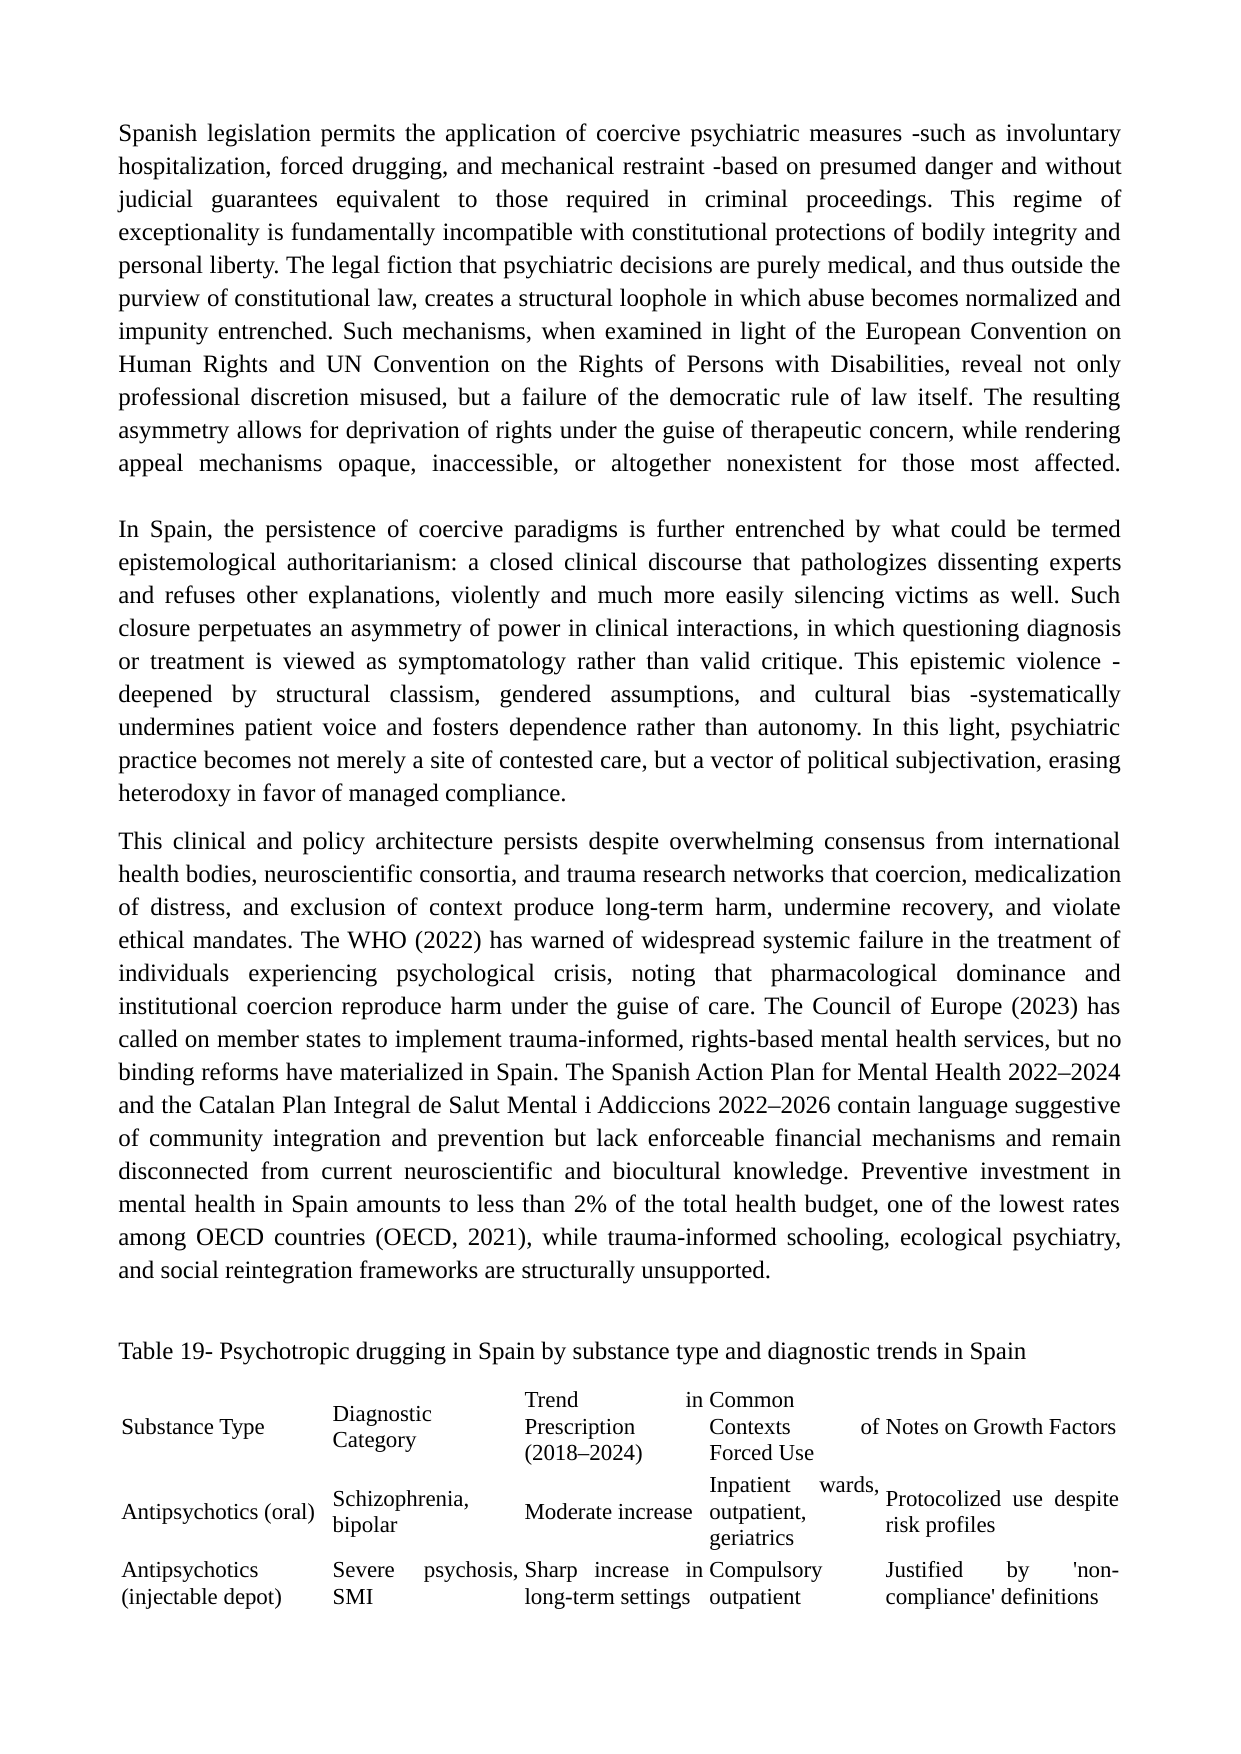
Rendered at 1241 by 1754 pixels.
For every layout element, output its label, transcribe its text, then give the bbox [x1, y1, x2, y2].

table_cell Compulsory outpatient [706, 1554, 882, 1612]
table_cell Schizophrenia, bipolar [330, 1469, 521, 1553]
table_header Common Contexts of Forced Use [706, 1384, 882, 1468]
table_header Diagnostic Category [330, 1384, 521, 1468]
table_cell Justified by 'non-compliance' definitions [883, 1554, 1122, 1612]
table_cell Inpatient wards, outpatient, geriatrics [706, 1469, 882, 1553]
text This clinical and policy architecture persists despite overwhelming consensus from international health bodies, neuroscientific consortia, and trauma research networks that coercion, medicalization of distress, and exclusion of context produce long-term harm, undermine recovery, and violate ethical mandates. The WHO (2022) has warned of widespread systemic failure in the treatment of individuals experiencing psychological crisis, noting that pharmacological dominance and institutional coercion reproduce harm under the guise of care. The Council of Europe (2023) has called on member states to implement trauma-informed, rights-based mental health services, but no binding reforms have materialized in Spain. The Spanish Action Plan for Mental Health 2022–2024 and the Catalan Plan Integral de Salut Mental i Addiccions 2022–2026 contain language suggestive of community integration and prevention but lack enforceable financial mechanisms and remain disconnected from current neuroscientific and biocultural knowledge. Preventive investment in mental health in Spain amounts to less than 2% of the total health budget, one of the lowest rates among OECD countries (OECD, 2021), while trauma-informed schooling, ecological psychiatry, and social reintegration frameworks are structurally unsupported. [118, 826, 1122, 1284]
text Spanish legislation permits the application of coercive psychiatric measures -such as involuntary hospitalization, forced drugging, and mechanical restraint -based on presumed danger and without judicial guarantees equivalent to those required in criminal proceedings. This regime of exceptionality is fundamentally incompatible with constitutional protections of bodily integrity and personal liberty. The legal fiction that psychiatric decisions are purely medical, and thus outside the purview of constitutional law, creates a structural loophole in which abuse becomes normalized and impunity entrenched. Such mechanisms, when examined in light of the European Convention on Human Rights and UN Convention on the Rights of Persons with Disabilities, reveal not only professional discretion misused, but a failure of the democratic rule of law itself. The resulting asymmetry allows for deprivation of rights under the guise of therapeutic concern, while rendering appeal mechanisms opaque, inaccessible, or altogether nonexistent for those most affected. In Spain, the persistence of coercive paradigms is further entrenched by what could be termed epistemological authoritarianism: a closed clinical discourse that pathologizes dissenting experts and refuses other explanations, violently and much more easily silencing victims as well. Such closure perpetuates an asymmetry of power in clinical interactions, in which questioning diagnosis or treatment is viewed as symptomatology rather than valid critique. This epistemic violence -deepened by structural classism, gendered assumptions, and cultural bias -systematically undermines patient voice and fosters dependence rather than autonomy. In this light, psychiatric practice becomes not merely a site of contested care, but a vector of political subjectivation, erasing heterodoxy in favor of managed compliance. [118, 118, 1122, 807]
table_cell Sharp increase in long-term settings [521, 1554, 706, 1612]
table_header Trend in Prescription (2018–2024) [521, 1384, 706, 1468]
table_cell Antipsychotics (oral) [118, 1469, 329, 1553]
text Table 19- Psychotropic drugging in Spain by substance type and diagnostic trends in Spain [118, 1303, 1122, 1365]
table_cell Severe psychosis, SMI [330, 1554, 521, 1612]
table_header Notes on Growth Factors [883, 1384, 1122, 1468]
table_cell Moderate increase [521, 1469, 706, 1553]
table_cell Protocolized use despite risk profiles [883, 1469, 1122, 1553]
table_cell Antipsychotics (injectable depot) [118, 1554, 329, 1612]
table_header Substance Type [118, 1384, 329, 1468]
